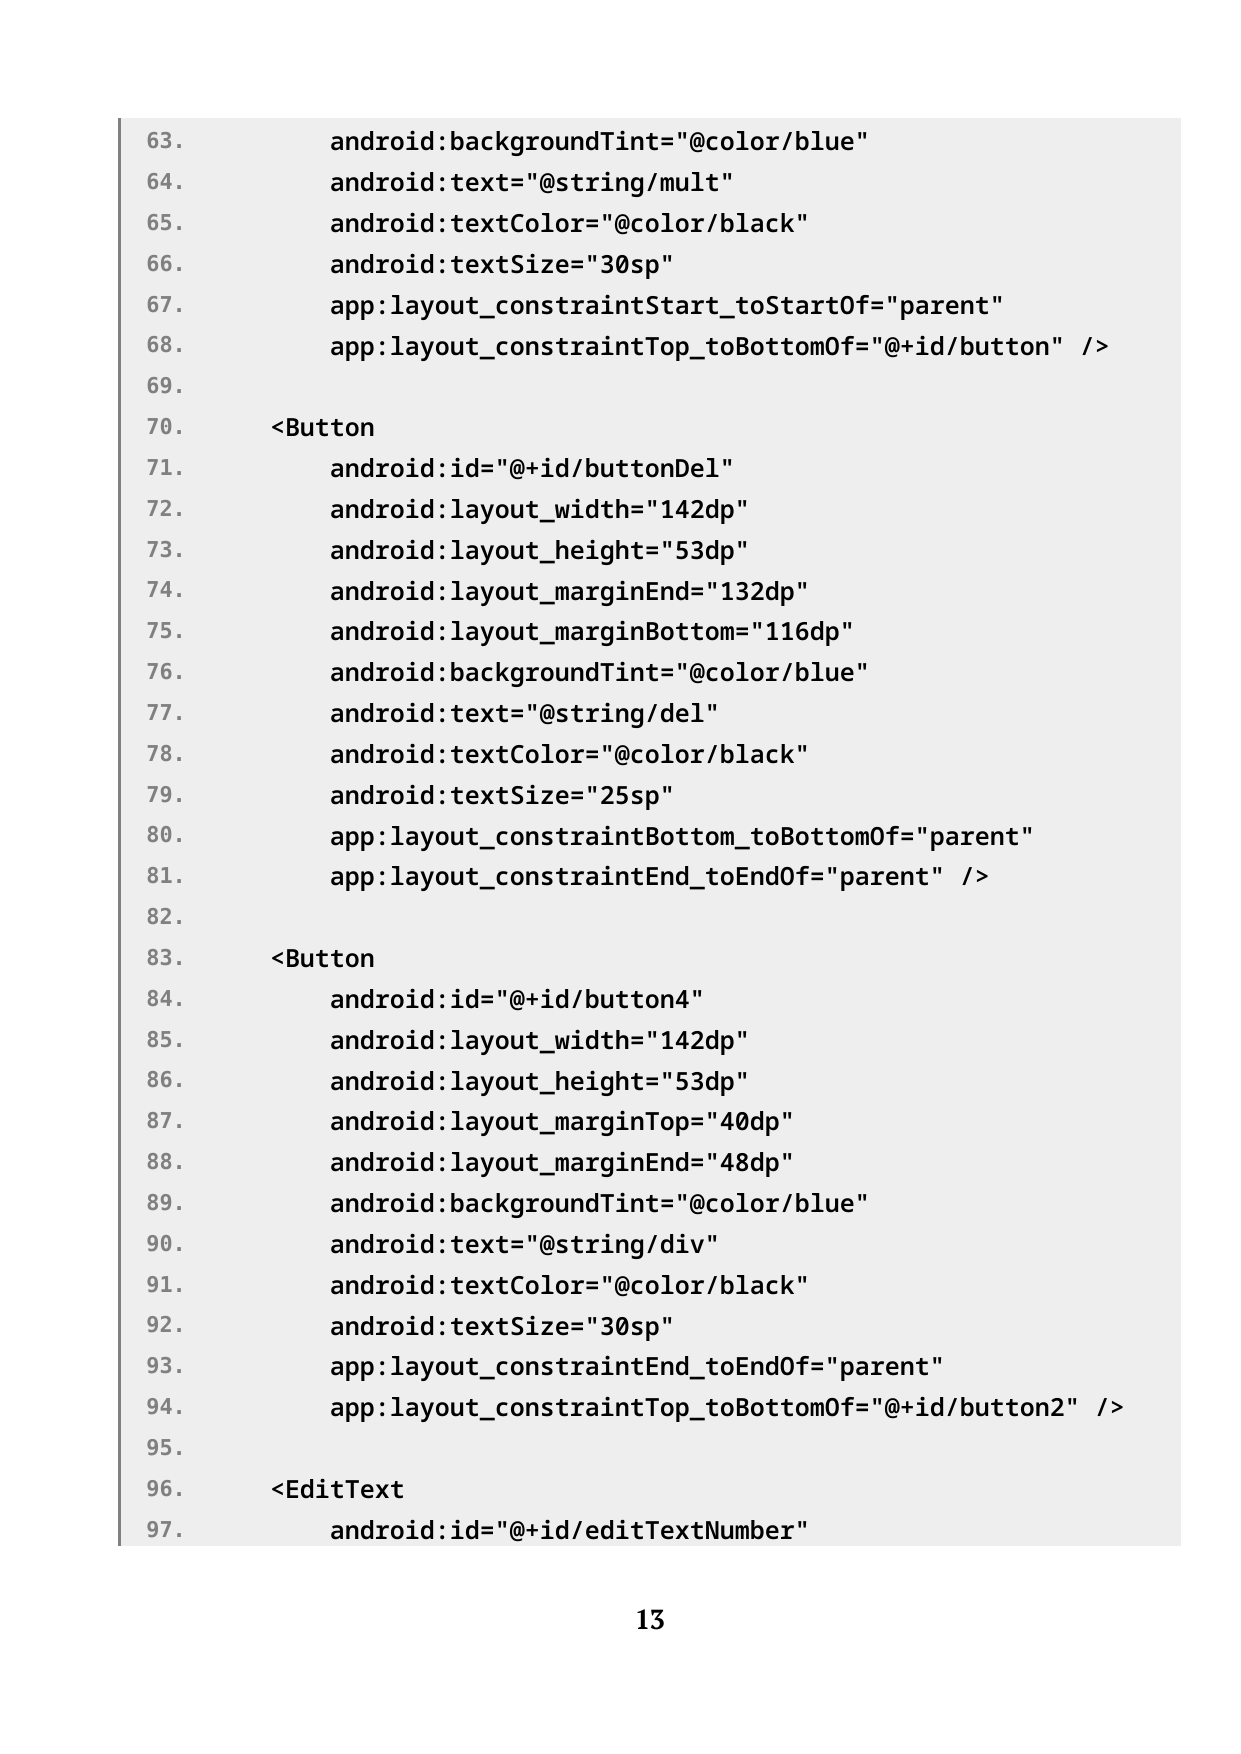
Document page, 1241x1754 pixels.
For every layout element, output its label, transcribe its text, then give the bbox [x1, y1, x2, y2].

list android:textColor="@color/black" [121, 731, 1181, 771]
list android:textSize="30sp" [121, 241, 1181, 281]
list android:text="@string/mult" [121, 159, 1181, 199]
list android:backgroundTint="@color/blue" [121, 649, 1181, 689]
list android:layout_height="53dp" [121, 1057, 1181, 1097]
list app:layout_constraintStart_toStartOf="parent" [121, 281, 1181, 321]
list app:layout_constraintTop_toBottomOf="@+id/button2" /> [121, 1384, 1181, 1424]
list android:layout_width="142dp" [121, 486, 1181, 526]
list android:textSize="25sp" [121, 771, 1181, 811]
list app:layout_constraintEnd_toEndOf="parent" /> [121, 853, 1181, 893]
list android:layout_height="53dp" [121, 526, 1181, 566]
list app:layout_constraintBottom_toBottomOf="parent" [121, 812, 1181, 852]
list android:text="@string/del" [121, 690, 1181, 730]
list android:id="@+id/button4" [121, 976, 1181, 1016]
list android:backgroundTint="@color/blue" [121, 118, 1181, 158]
list android:layout_marginEnd="132dp" [121, 567, 1181, 607]
list android:layout_marginTop="40dp" [121, 1098, 1181, 1138]
list android:textColor="@color/black" [121, 200, 1181, 240]
list android:textColor="@color/black" [121, 1261, 1181, 1301]
list app:layout_constraintEnd_toEndOf="parent" [121, 1343, 1181, 1383]
list android:textSize="30sp" [121, 1302, 1181, 1342]
list android:id="@+id/buttonDel" [121, 445, 1181, 485]
list android:text="@string/div" [121, 1221, 1181, 1261]
list android:layout_width="142dp" [121, 1016, 1181, 1056]
list <Button [121, 404, 1181, 444]
list android:id="@+id/editTextNumber" [121, 1506, 1181, 1546]
list android:layout_marginBottom="116dp" [121, 608, 1181, 648]
list app:layout_constraintTop_toBottomOf="@+id/button" /> [121, 322, 1181, 362]
list <Button [121, 935, 1181, 975]
list <EditText [121, 1466, 1181, 1506]
list android:backgroundTint="@color/blue" [121, 1180, 1181, 1220]
list android:layout_marginEnd="48dp" [121, 1139, 1181, 1179]
